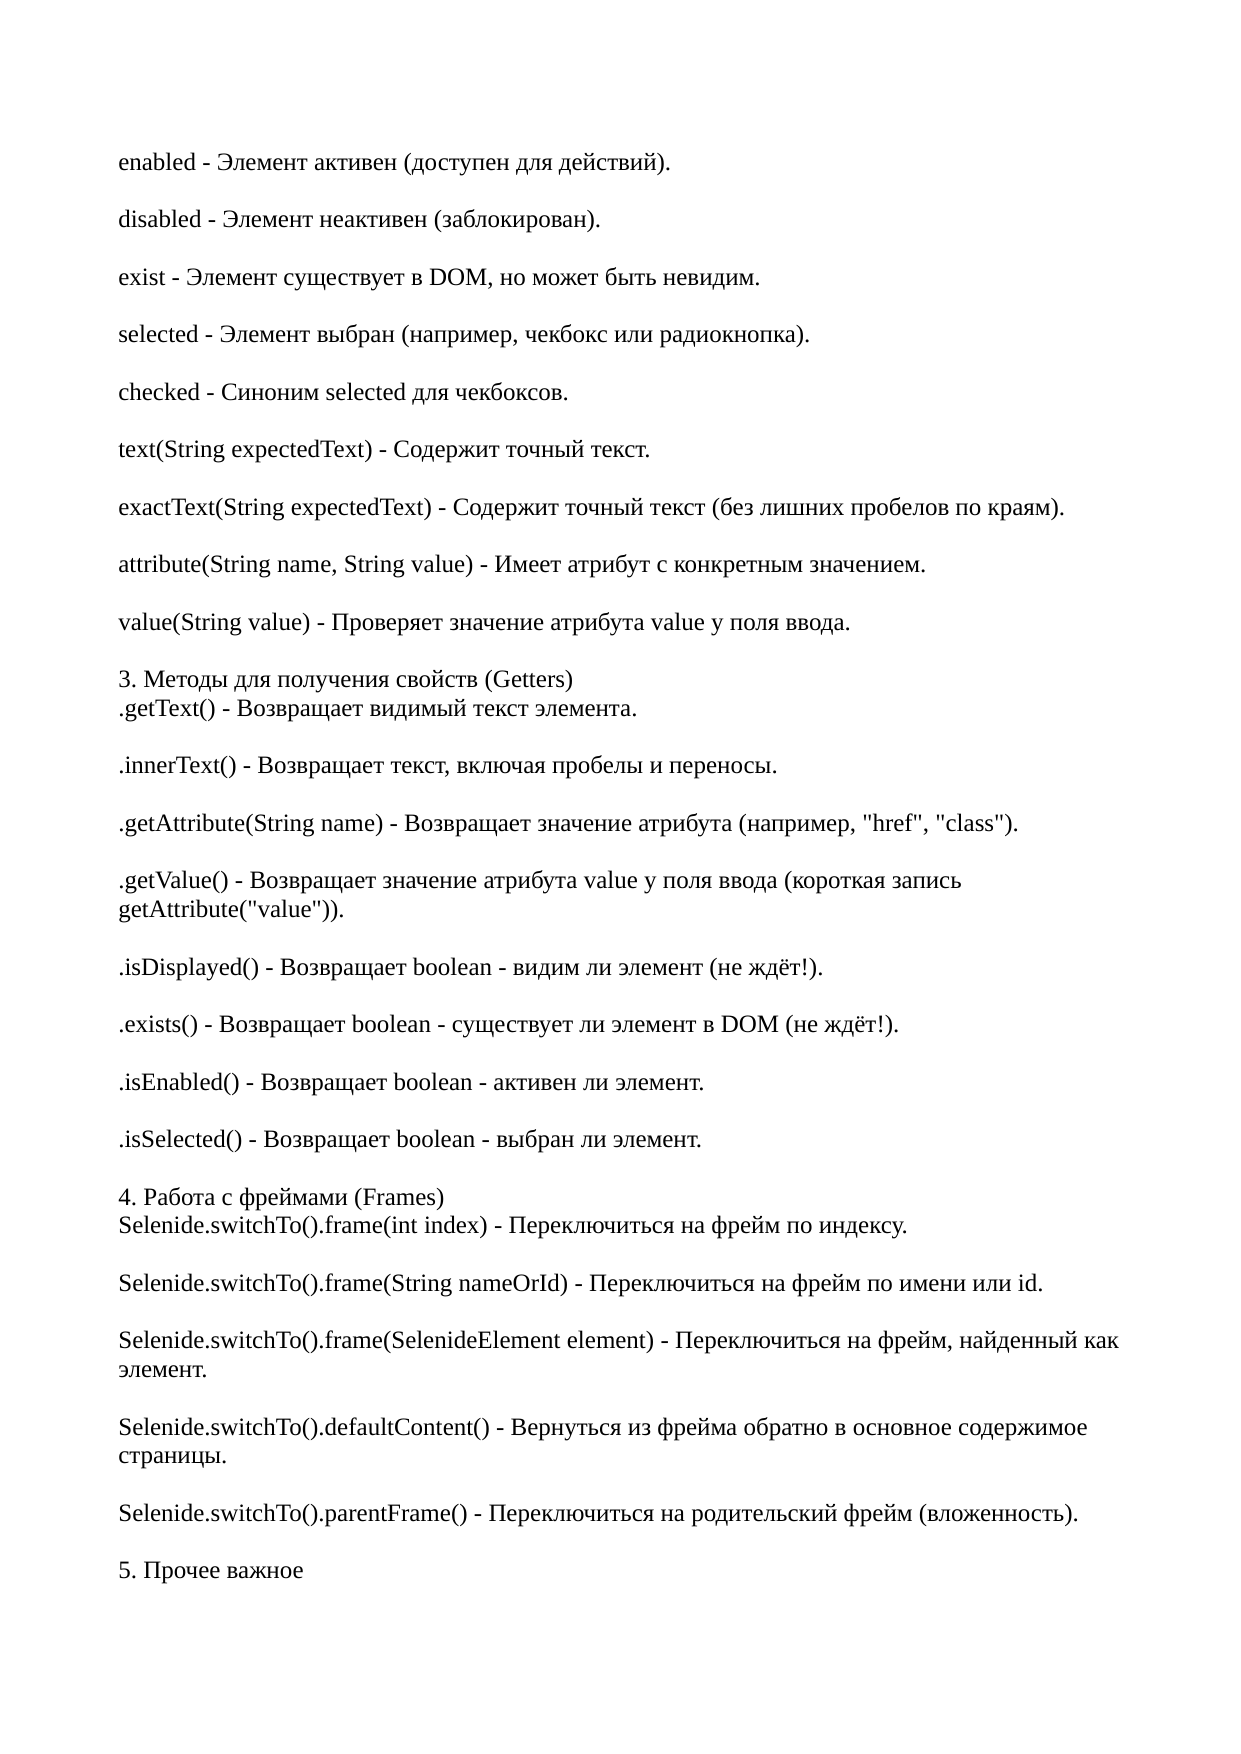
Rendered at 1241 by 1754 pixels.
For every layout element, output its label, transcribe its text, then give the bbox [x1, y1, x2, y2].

text .getValue() - Возвращает значение атрибута value у поля ввода (короткая запись getAttribute("value")). [118, 866, 1122, 923]
text .isEnabled() - Возвращает boolean - активен ли элемент. [118, 1067, 1122, 1096]
text .innerText() - Возвращает текст, включая пробелы и переносы. [118, 751, 1122, 779]
text value(String value) - Проверяет значение атрибута value у поля ввода. [118, 607, 1122, 636]
text .exists() - Возвращает boolean - существует ли элемент в DOM (не ждёт!). [118, 1009, 1122, 1038]
text 4. Работа с фреймами (Frames) [118, 1182, 1122, 1211]
text exist - Элемент существует в DOM, но может быть невидим. [118, 262, 1122, 291]
text text(String expectedText) - Содержит точный текст. [118, 434, 1122, 463]
text .isDisplayed() - Возвращает boolean - видим ли элемент (не ждёт!). [118, 952, 1122, 981]
text .isSelected() - Возвращает boolean - выбран ли элемент. [118, 1124, 1122, 1153]
text exactText(String expectedText) - Содержит точный текст (без лишних пробелов по краям). [118, 492, 1122, 521]
text selected - Элемент выбран (например, чекбокс или радиокнопка). [118, 319, 1122, 348]
text .getText() - Возвращает видимый текст элемента. [118, 693, 1122, 722]
text checked - Синоним selected для чекбоксов. [118, 377, 1122, 406]
text Selenide.switchTo().frame(SelenideElement element) - Переключиться на фрейм, найденный как элемент. [118, 1326, 1122, 1383]
text Selenide.switchTo().frame(String nameOrId) - Переключиться на фрейм по имени или id. [118, 1268, 1122, 1297]
text 3. Методы для получения свойств (Getters) [118, 664, 1122, 693]
text Selenide.switchTo().parentFrame() - Переключиться на родительский фрейм (вложенность). [118, 1498, 1122, 1527]
text .getAttribute(String name) - Возвращает значение атрибута (например, "href", "class"). [118, 808, 1122, 837]
text Selenide.switchTo().frame(int index) - Переключиться на фрейм по индексу. [118, 1211, 1122, 1239]
text attribute(String name, String value) - Имеет атрибут с конкретным значением. [118, 549, 1122, 578]
text Selenide.switchTo().defaultContent() - Вернуться из фрейма обратно в основное содержимое страницы. [118, 1412, 1122, 1469]
text disabled - Элемент неактивен (заблокирован). [118, 204, 1122, 233]
text enabled - Элемент активен (доступен для действий). [118, 147, 1122, 176]
text 5. Прочее важное [118, 1556, 1122, 1584]
